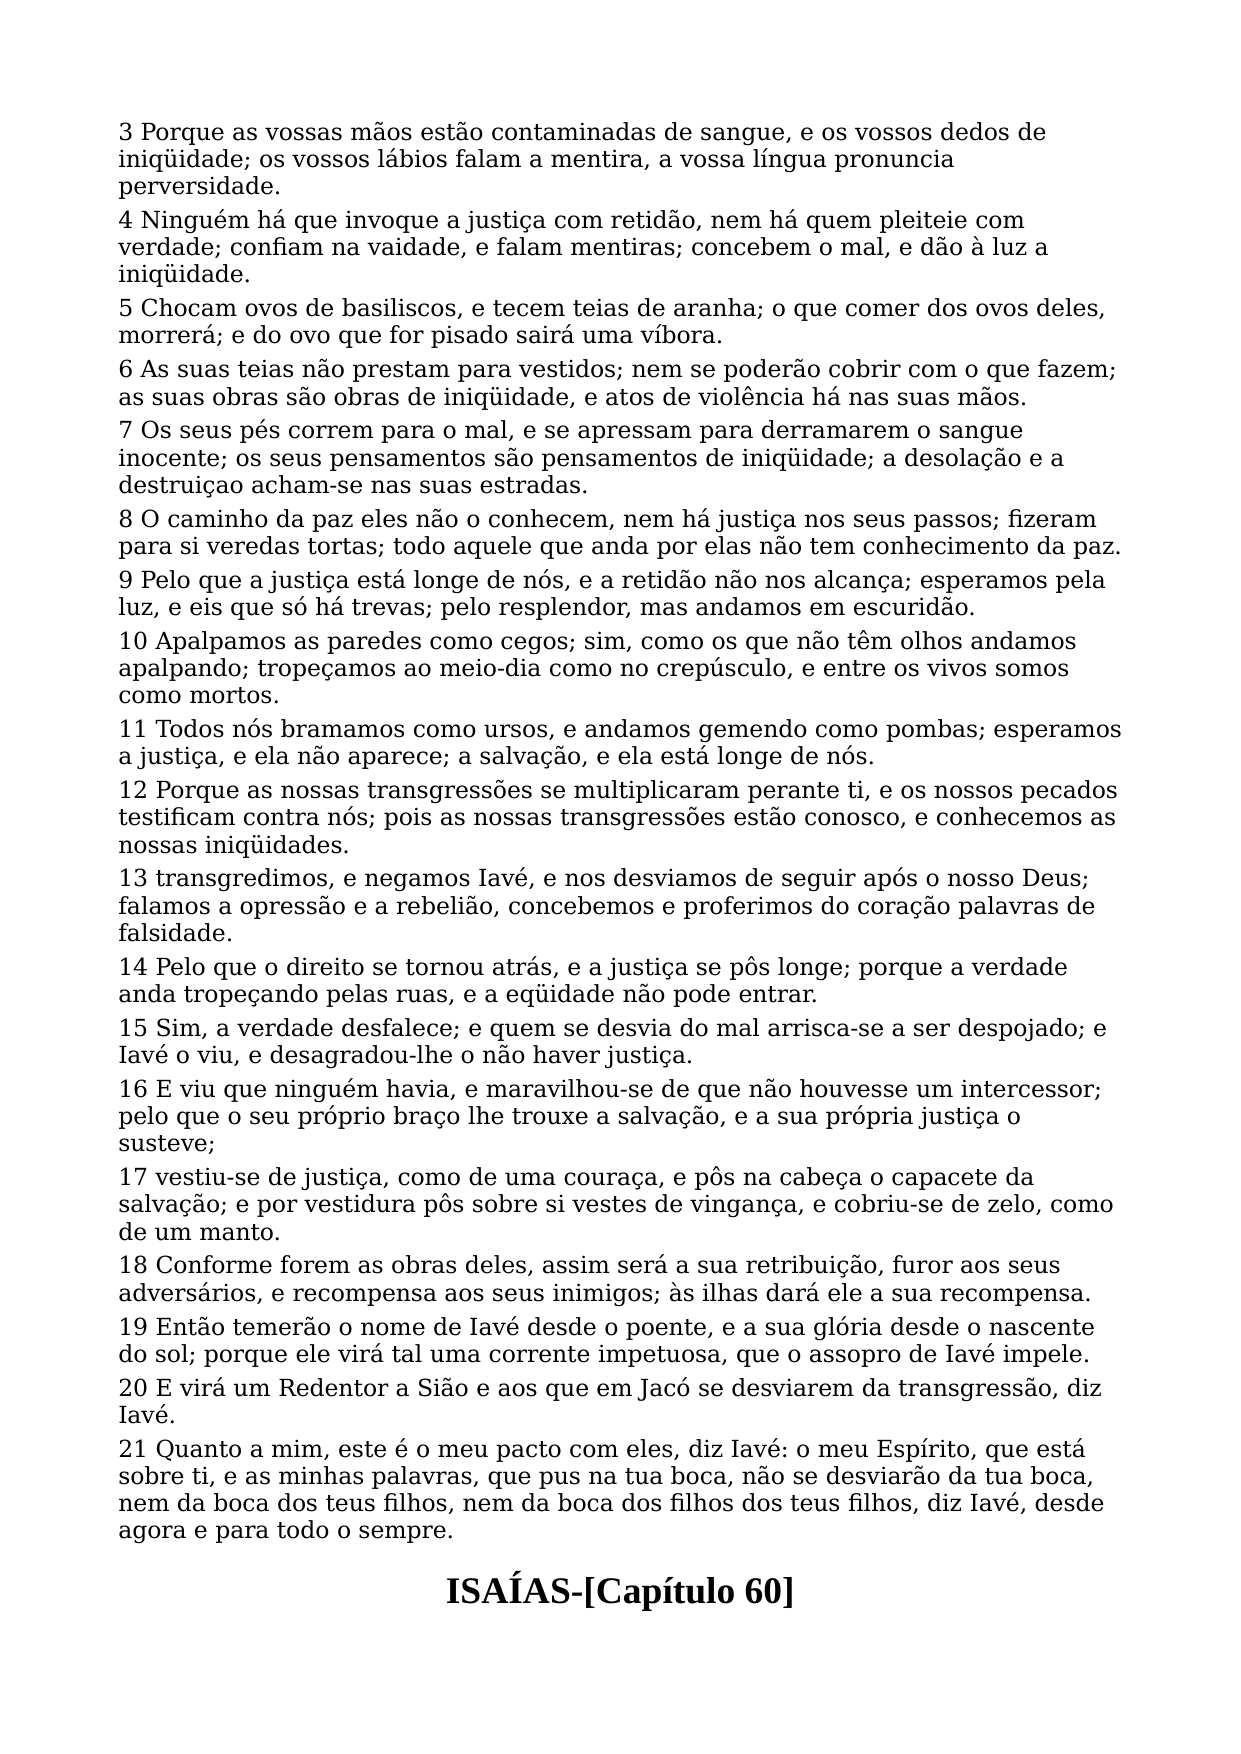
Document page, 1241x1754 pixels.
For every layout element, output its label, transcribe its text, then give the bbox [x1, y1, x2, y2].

text 5 Chocam ovos de basiliscos, e tecem teias de aranha; o que comer dos ovos deles, morrerá; e do ovo que for pisado sairá uma víbora. [118, 295, 1122, 349]
text 15 Sim, a verdade desfalece; e quem se desvia do mal arrisca-se a ser despojado; e Iavé o viu, e desagradou-lhe o não haver justiça. [118, 1014, 1122, 1069]
text 12 Porque as nossas transgressões se multiplicaram perante ti, e os nossos pecados testificam contra nós; pois as nossas transgressões estão conosco, e conhecemos as nossas iniqüidades. [118, 777, 1122, 858]
text 13 transgredimos, e negamos Iavé, e nos desviamos de seguir após o nosso Deus; falamos a opressão e a rebelião, concebemos e proferimos do coração palavras de falsidade. [118, 865, 1122, 947]
text 17 vestiu-se de justiça, como de uma couraça, e pôs na cabeça o capacete da salvação; e por vestidura pôs sobre si vestes de vingança, e cobriu-se de zelo, como de um manto. [118, 1164, 1122, 1246]
subtitle ISAÍAS-[Capítulo 60] [118, 1568, 1122, 1612]
text 7 Os seus pés correm para o mal, e se apressam para derramarem o sangue inocente; os seus pensamentos são pensamentos de iniqüidade; a desolação e a destruiçao acham-se nas suas estradas. [118, 417, 1122, 499]
text 8 O caminho da paz eles não o conhecem, nem há justiça nos seus passos; fizeram para si veredas tortas; todo aquele que anda por elas não tem conhecimento da paz. [118, 505, 1122, 560]
text 20 E virá um Redentor a Sião e aos que em Jacó se desviarem da transgressão, diz Iavé. [118, 1374, 1122, 1429]
text 14 Pelo que o direito se tornou atrás, e a justiça se pôs longe; porque a verdade anda tropeçando pelas ruas, e a eqüidade não pode entrar. [118, 953, 1122, 1008]
text 4 Ninguém há que invoque a justiça com retidão, nem há quem pleiteie com verdade; confiam na vaidade, e falam mentiras; concebem o mal, e dão à luz a iniqüidade. [118, 206, 1122, 288]
text 9 Pelo que a justiça está longe de nós, e a retidão não nos alcança; esperamos pela luz, e eis que só há trevas; pelo resplendor, mas andamos em escuridão. [118, 566, 1122, 621]
text 10 Apalpamos as paredes como cegos; sim, como os que não têm olhos andamos apalpando; tropeçamos ao meio-dia como no crepúsculo, e entre os vivos somos como mortos. [118, 627, 1122, 709]
text 11 Todos nós bramamos como ursos, e andamos gemendo como pombas; esperamos a justiça, e ela não aparece; a salvação, e ela está longe de nós. [118, 716, 1122, 770]
text 21 Quanto a mim, este é o meu pacto com eles, diz Iavé: o meu Espírito, que está sobre ti, e as minhas palavras, que pus na tua boca, não se desviarão da tua boca, nem da boca dos teus filhos, nem da boca dos filhos dos teus filhos, diz Iavé, desde agora e para todo o sempre. [118, 1435, 1122, 1544]
text 16 E viu que ninguém havia, e maravilhou-se de que não houvesse um intercessor; pelo que o seu próprio braço lhe trouxe a salvação, e a sua própria justiça o susteve; [118, 1075, 1122, 1157]
text 6 As suas teias não prestam para vestidos; nem se poderão cobrir com o que fazem; as suas obras são obras de iniqüidade, e atos de violência há nas suas mãos. [118, 356, 1122, 410]
text 18 Conforme forem as obras deles, assim será a sua retribuição, furor aos seus adversários, e recompensa aos seus inimigos; às ilhas dará ele a sua recompensa. [118, 1252, 1122, 1307]
text 19 Então temerão o nome de Iavé desde o poente, e a sua glória desde o nascente do sol; porque ele virá tal uma corrente impetuosa, que o assopro de Iavé impele. [118, 1313, 1122, 1368]
text 3 Porque as vossas mãos estão contaminadas de sangue, e os vossos dedos de iniqüidade; os vossos lábios falam a mentira, a vossa língua pronuncia perversidade. [118, 118, 1122, 200]
